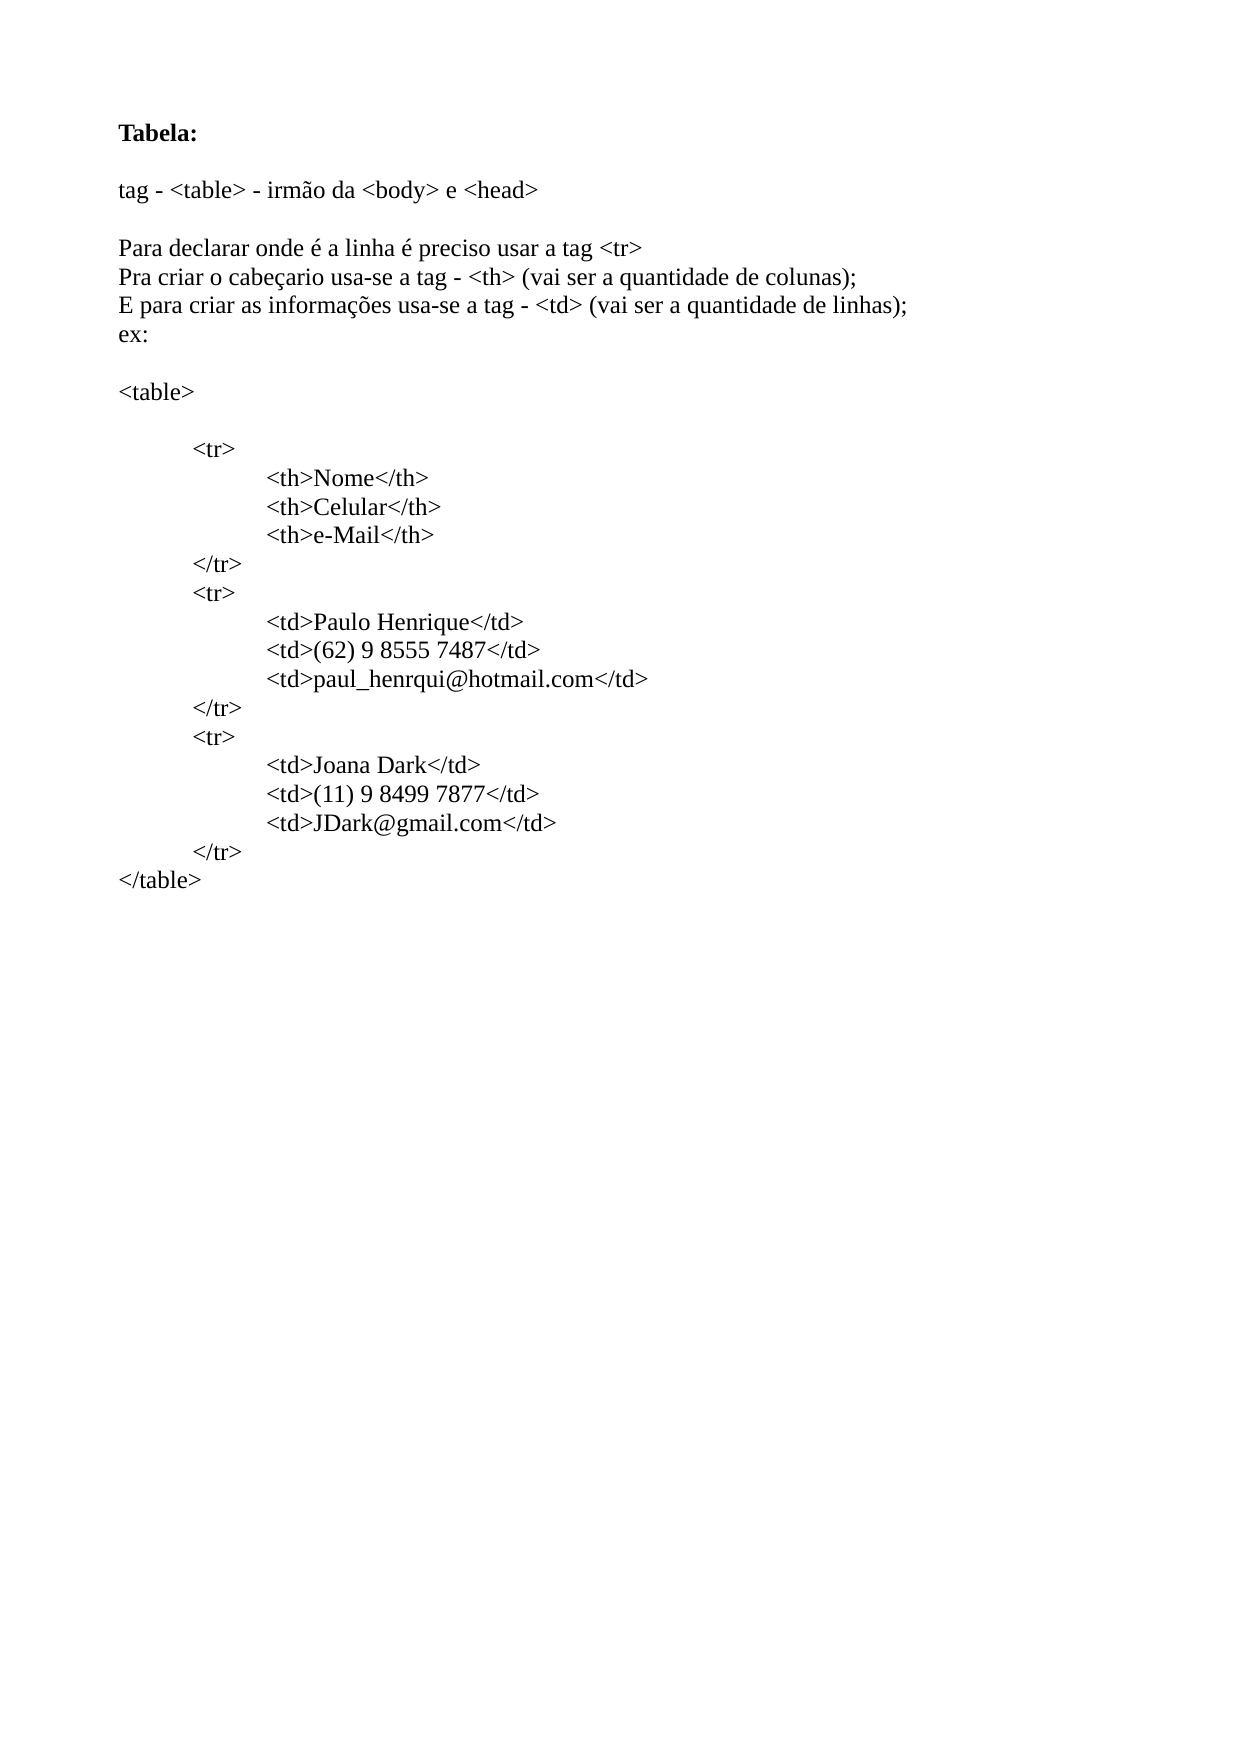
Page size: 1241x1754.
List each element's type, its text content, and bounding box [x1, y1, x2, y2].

text <tr> [118, 578, 1122, 607]
text <td>Joana Dark</td> [118, 751, 1122, 779]
text <td>(11) 9 8499 7877</td> [118, 779, 1122, 808]
text ex: [118, 319, 1122, 348]
text <th>e-Mail</th> [118, 521, 1122, 549]
text </table> [118, 866, 1122, 894]
text <th>Celular</th> [118, 492, 1122, 521]
text </tr> [118, 837, 1122, 866]
text <tr> [118, 722, 1122, 751]
text Para declarar onde é a linha é preciso usar a tag <tr> [118, 233, 1122, 262]
text <table> [118, 377, 1122, 406]
text Pra criar o cabeçario usa-se a tag - <th> (vai ser a quantidade de colunas); [118, 262, 1122, 291]
text <td>Paulo Henrique</td> [118, 607, 1122, 636]
text Tabela: [118, 118, 1122, 147]
text tag - <table> - irmão da <body> e <head> [118, 176, 1122, 204]
text <th>Nome</th> [118, 463, 1122, 492]
text </tr> [118, 693, 1122, 722]
text <td>paul_henrqui@hotmail.com</td> [118, 664, 1122, 693]
text <td>(62) 9 8555 7487</td> [118, 636, 1122, 664]
text E para criar as informações usa-se a tag - <td> (vai ser a quantidade de linhas); [118, 291, 1122, 319]
text </tr> [118, 549, 1122, 578]
text <td>JDark@gmail.com</td> [118, 808, 1122, 837]
text <tr> [118, 434, 1122, 463]
